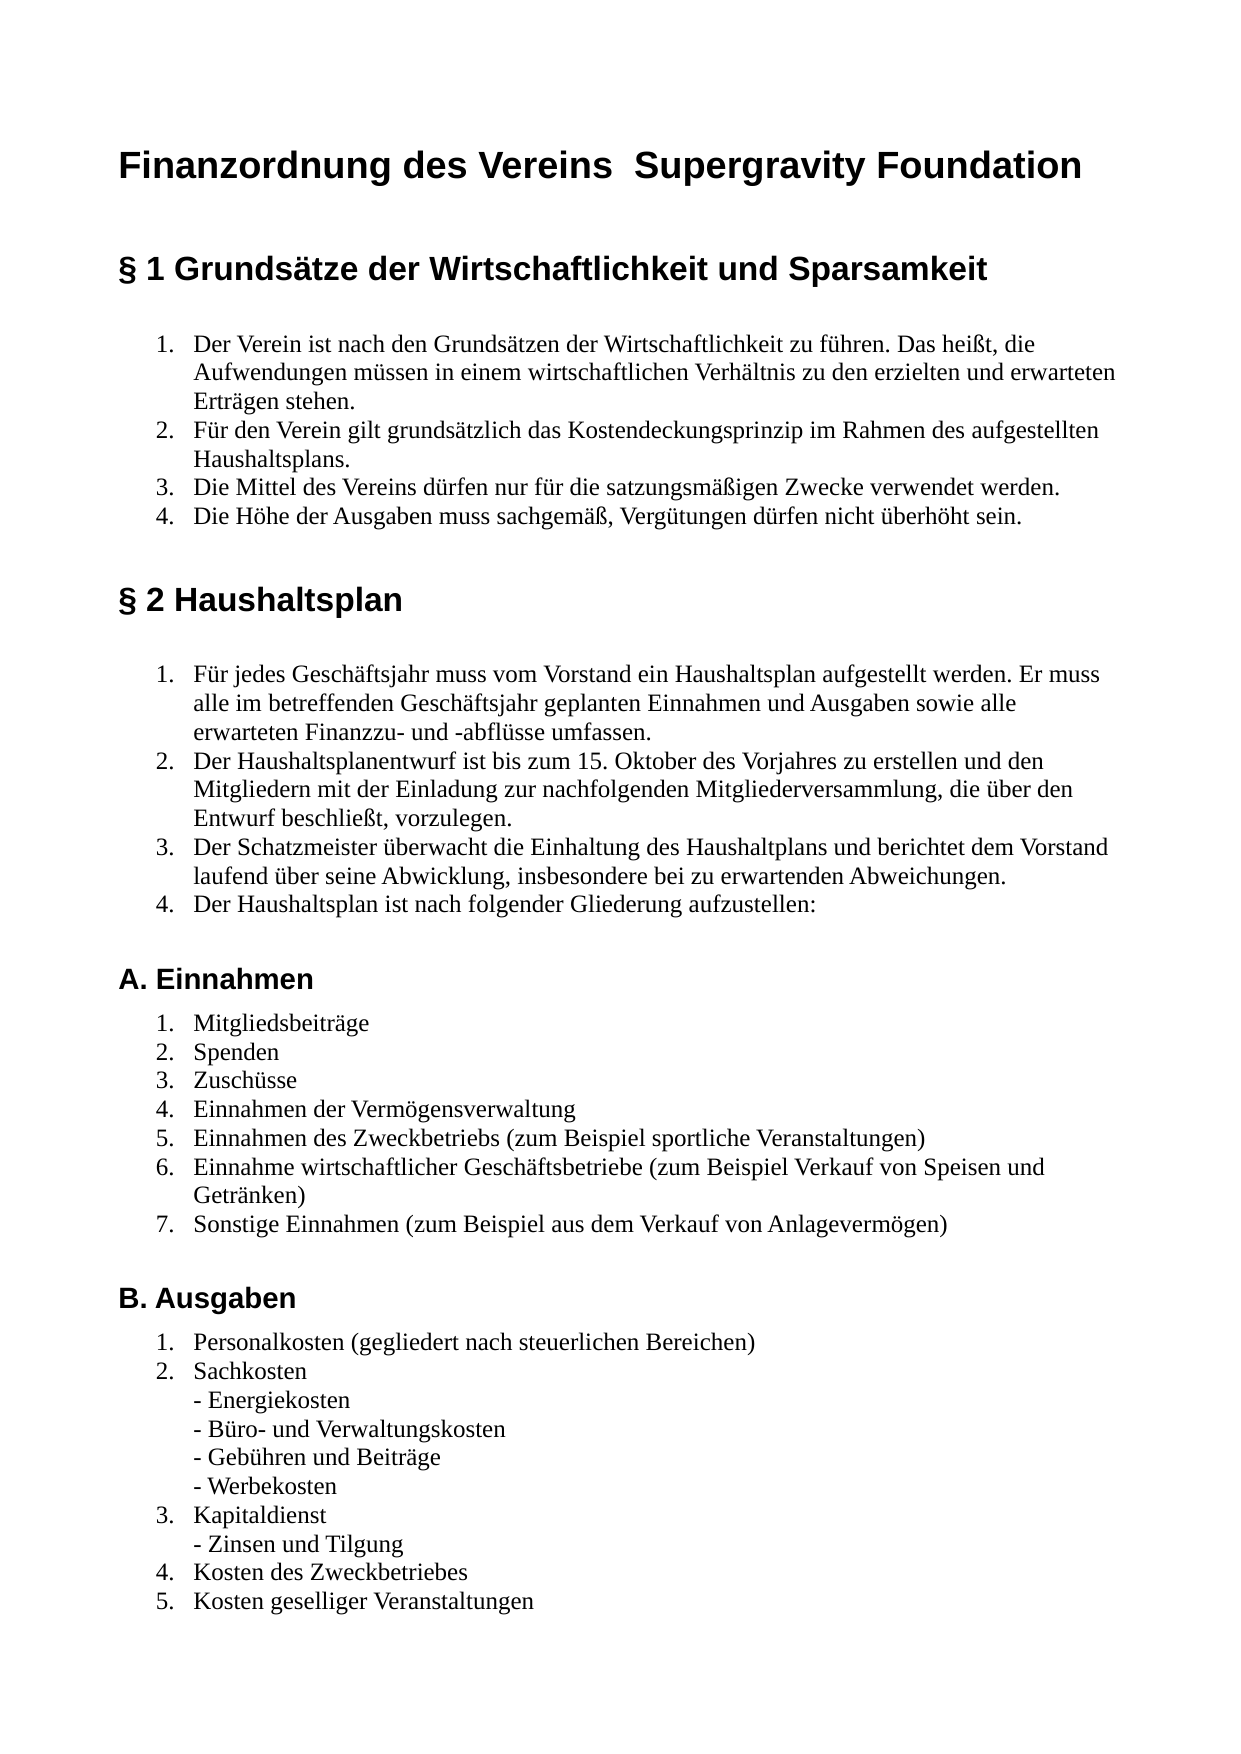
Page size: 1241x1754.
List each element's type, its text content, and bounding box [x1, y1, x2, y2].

list - Zinsen und Tilgung [156, 1529, 1122, 1557]
list Sonstige Einnahmen (zum Beispiel aus dem Verkauf von Anlagevermögen) [156, 1209, 1122, 1238]
list Kapitaldienst [156, 1500, 1122, 1529]
list - Werbekosten [156, 1471, 1122, 1500]
list Der Haushaltsplanentwurf ist bis zum 15. Oktober des Vorjahres zu erstellen und den Mitgliedern mit der Einladung zur nachfolgenden Mitgliederversammlung, die über den Entwurf beschließt, vorzulegen. [156, 746, 1122, 832]
list Einnahmen des Zweckbetriebs (zum Beispiel sportliche Veranstaltungen) [156, 1123, 1122, 1152]
list Personalkosten (gegliedert nach steuerlichen Bereichen) [156, 1327, 1122, 1356]
list Die Mittel des Vereins dürfen nur für die satzungsmäßigen Zwecke verwendet werden. [156, 472, 1122, 501]
list Einnahmen der Vermögensverwaltung [156, 1094, 1122, 1123]
list Mitgliedsbeiträge [156, 1008, 1122, 1037]
list Zuschüsse [156, 1065, 1122, 1094]
subtitle A. Einnahmen [118, 962, 1122, 995]
list Für jedes Geschäftsjahr muss vom Vorstand ein Haushaltsplan aufgestellt werden. Er muss alle im betreffenden Geschäftsjahr geplanten Einnahmen und Ausgaben sowie alle erwarteten Finanzzu- und -abflüsse umfassen. [156, 659, 1122, 746]
list Spenden [156, 1037, 1122, 1065]
list Einnahme wirtschaftlicher Geschäftsbetriebe (zum Beispiel Verkauf von Speisen und Getränken) [156, 1152, 1122, 1209]
list Der Haushaltsplan ist nach folgender Gliederung aufzustellen: [156, 889, 1122, 918]
subtitle Finanzordnung des Vereins Supergravity Foundation [118, 143, 1122, 187]
list - Gebühren und Beiträge [156, 1442, 1122, 1471]
list Kosten des Zweckbetriebes [156, 1557, 1122, 1586]
subtitle § 1 Grundsätze der Wirtschaftlichkeit und Sparsamkeit [118, 249, 1122, 287]
list Kosten geselliger Veranstaltungen [156, 1586, 1122, 1615]
list Der Schatzmeister überwacht die Einhaltung des Haushaltplans und berichtet dem Vorstand laufend über seine Abwicklung, insbesondere bei zu erwartenden Abweichungen. [156, 832, 1122, 889]
list Die Höhe der Ausgaben muss sachgemäß, Vergütungen dürfen nicht überhöht sein. [156, 501, 1122, 530]
list Der Verein ist nach den Grundsätzen der Wirtschaftlichkeit zu führen. Das heißt, die Aufwendungen müssen in einem wirtschaftlichen Verhältnis zu den erzielten und erwarteten Erträgen stehen. [156, 329, 1122, 415]
list - Energiekosten [156, 1385, 1122, 1414]
subtitle B. Ausgaben [118, 1281, 1122, 1315]
subtitle § 2 Haushaltsplan [118, 579, 1122, 618]
list - Büro- und Verwaltungskosten [156, 1414, 1122, 1442]
list Sachkosten [156, 1356, 1122, 1385]
list Für den Verein gilt grundsätzlich das Kostendeckungsprinzip im Rahmen des aufgestellten Haushaltsplans. [156, 415, 1122, 472]
